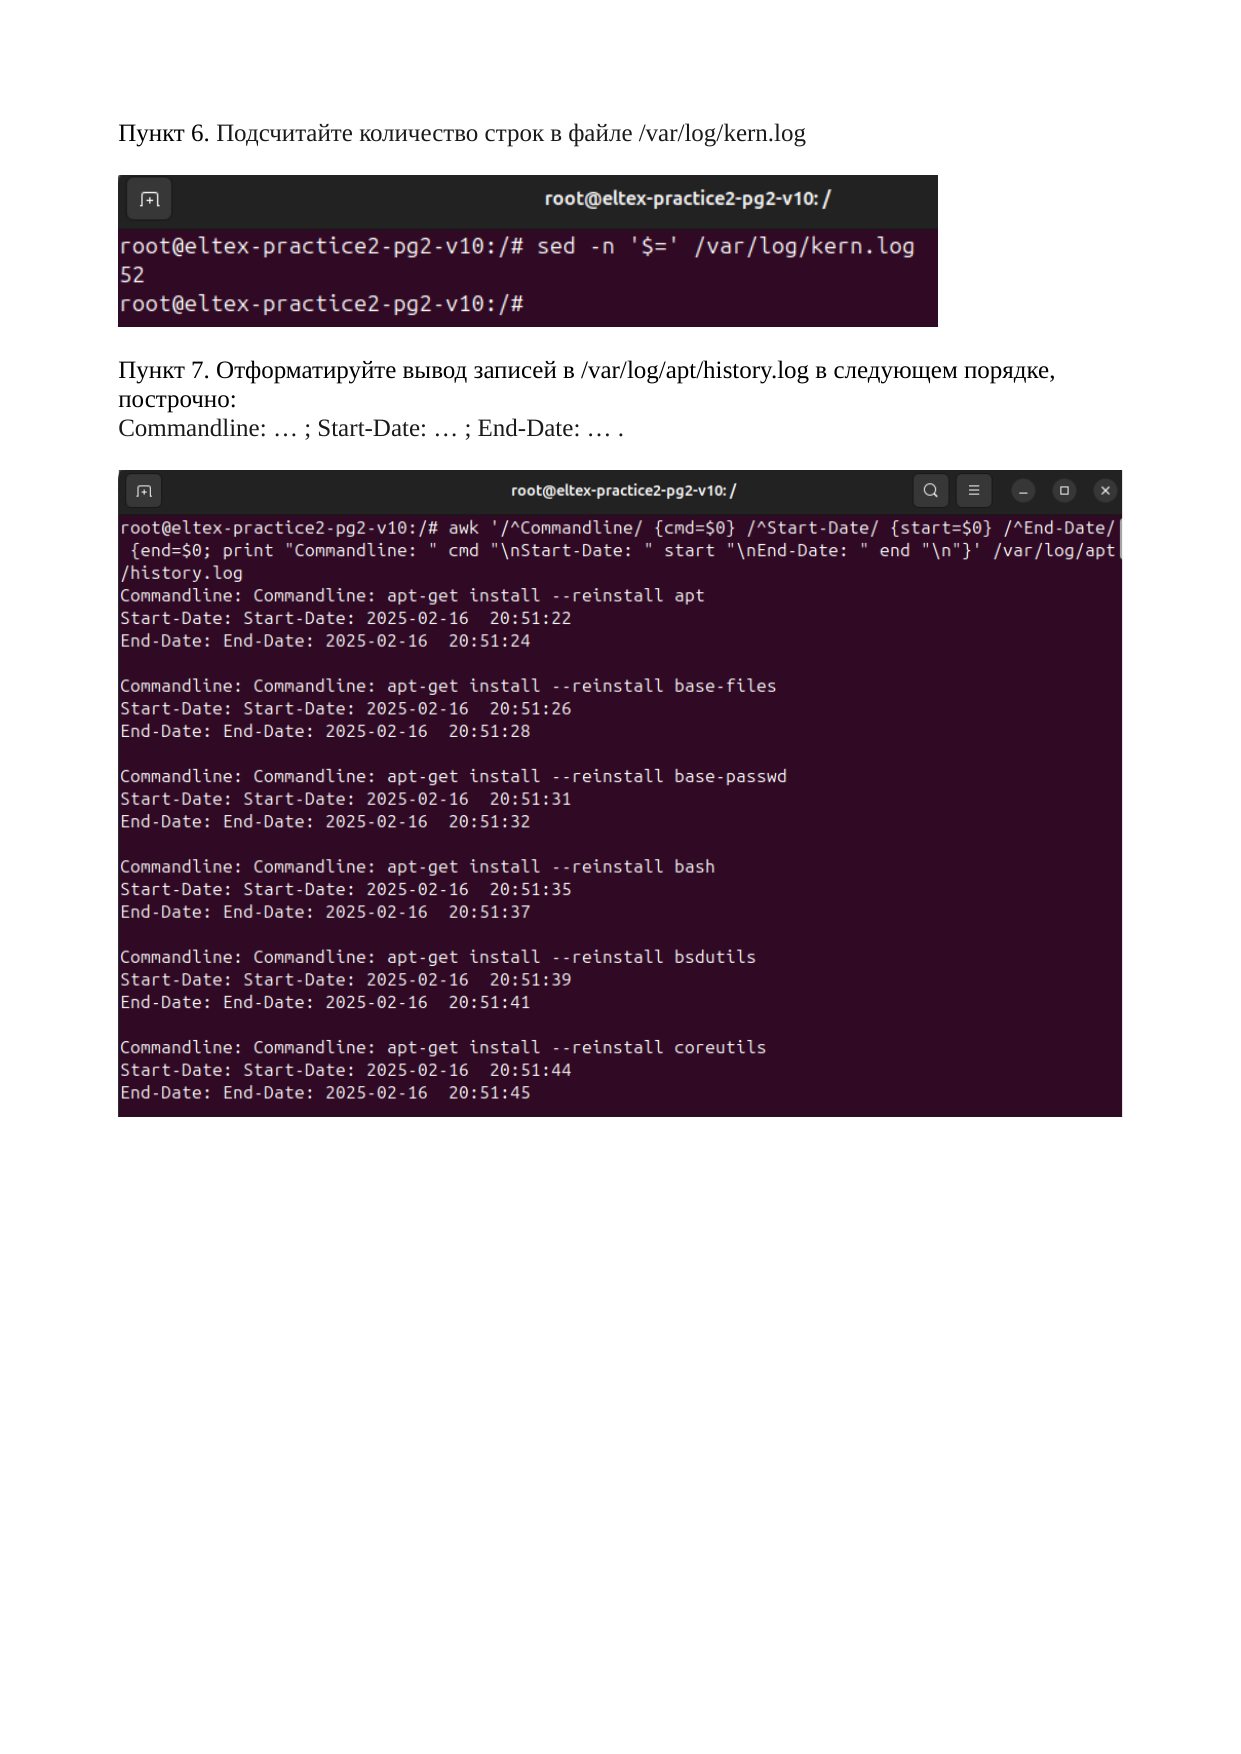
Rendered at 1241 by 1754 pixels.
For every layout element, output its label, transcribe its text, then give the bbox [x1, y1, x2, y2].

text Commandline: … ; Start-Date: … ; End-Date: … . [118, 413, 1122, 442]
picture [118, 470, 1123, 1117]
picture [118, 175, 938, 327]
text Пункт 6. Подсчитайте количество строк в файле /var/log/kern.log [118, 118, 1122, 147]
text Пункт 7. Отформатируйте вывод записей в /var/log/apt/history.log в следующем порядке, построчно: [118, 356, 1122, 413]
